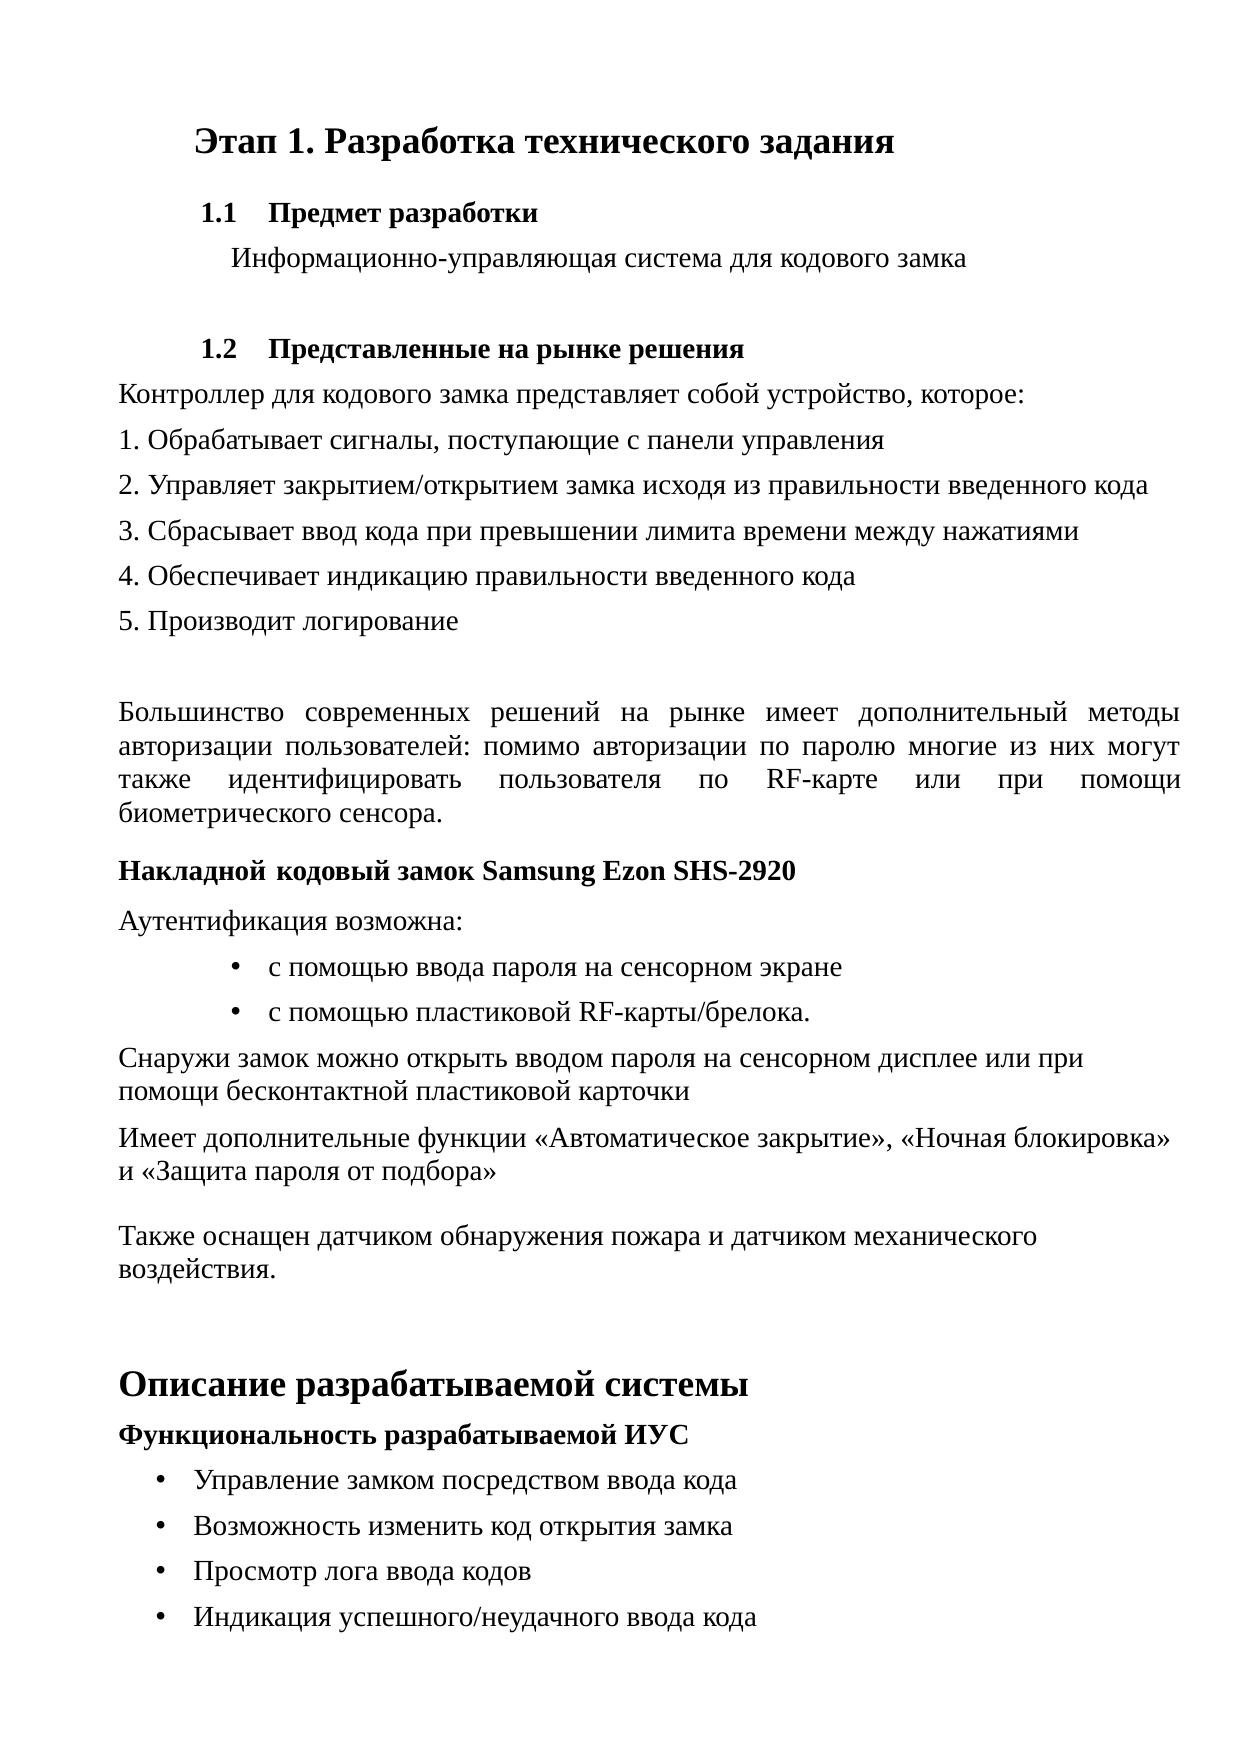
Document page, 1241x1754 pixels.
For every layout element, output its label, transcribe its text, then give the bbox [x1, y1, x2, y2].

text 2. Управляет закрытием/открытием замка исходя из правильности введенного кода [118, 467, 1181, 501]
text 4. Обеспечивает индикацию правильности введенного кода [118, 558, 1181, 592]
list Этап 1. Разработка технического задания [156, 118, 1181, 161]
text Контроллер для кодового замка представляет собой устройство, которое: [118, 376, 1181, 410]
list Индикация успешного/неудачного ввода кода [156, 1599, 1181, 1632]
text 5. Производит логирование [118, 603, 1181, 637]
text 1. Обрабатывает сигналы, поступающие с панели управления [118, 422, 1181, 455]
list с помощью ввода пароля на сенсорном экране [231, 949, 1181, 982]
text Аутентификация возможна: [118, 903, 1181, 937]
subtitle Накладной кодовый замок Samsung Ezon SHS-2920 [118, 840, 1181, 891]
text Функциональность разрабатываемой ИУС [118, 1417, 1181, 1450]
list Представленные на рынке решения [193, 331, 1181, 364]
subtitle Имеет дополнительные функции «Автоматическое закрытие», «Ночная блокировка» и «Защита пароля от подбора» [118, 1120, 1181, 1187]
text 3. Сбрасывает ввод кода при превышении лимита времени между нажатиями [118, 513, 1181, 546]
list Возможность изменить код открытия замка [156, 1508, 1181, 1541]
text Снаружи замок можно открыть вводом пароля на сенсорном дисплее или при помощи бесконтактной пластиковой карточки [118, 1040, 1181, 1108]
subtitle Также оснащен датчиком обнаружения пожара и датчиком механического воздействия. [118, 1218, 1181, 1285]
text Описание разрабатываемой системы [118, 1362, 1181, 1405]
list Просмотр лога ввода кодов [156, 1553, 1181, 1587]
list с помощью пластиковой RF-карты/брелока. [231, 994, 1181, 1028]
text Большинство современных решений на рынке имеет дополнительный методы авторизации пользователей: помимо авторизации по паролю многие из них могут также идентифицировать пользователя по RF-карте или при помощи биометрического сенсора. [118, 694, 1181, 828]
list Информационно-управляющая система для кодового замка [193, 240, 1181, 274]
list Управление замком посредством ввода кода [156, 1462, 1181, 1496]
list Предмет разработки [193, 195, 1181, 228]
